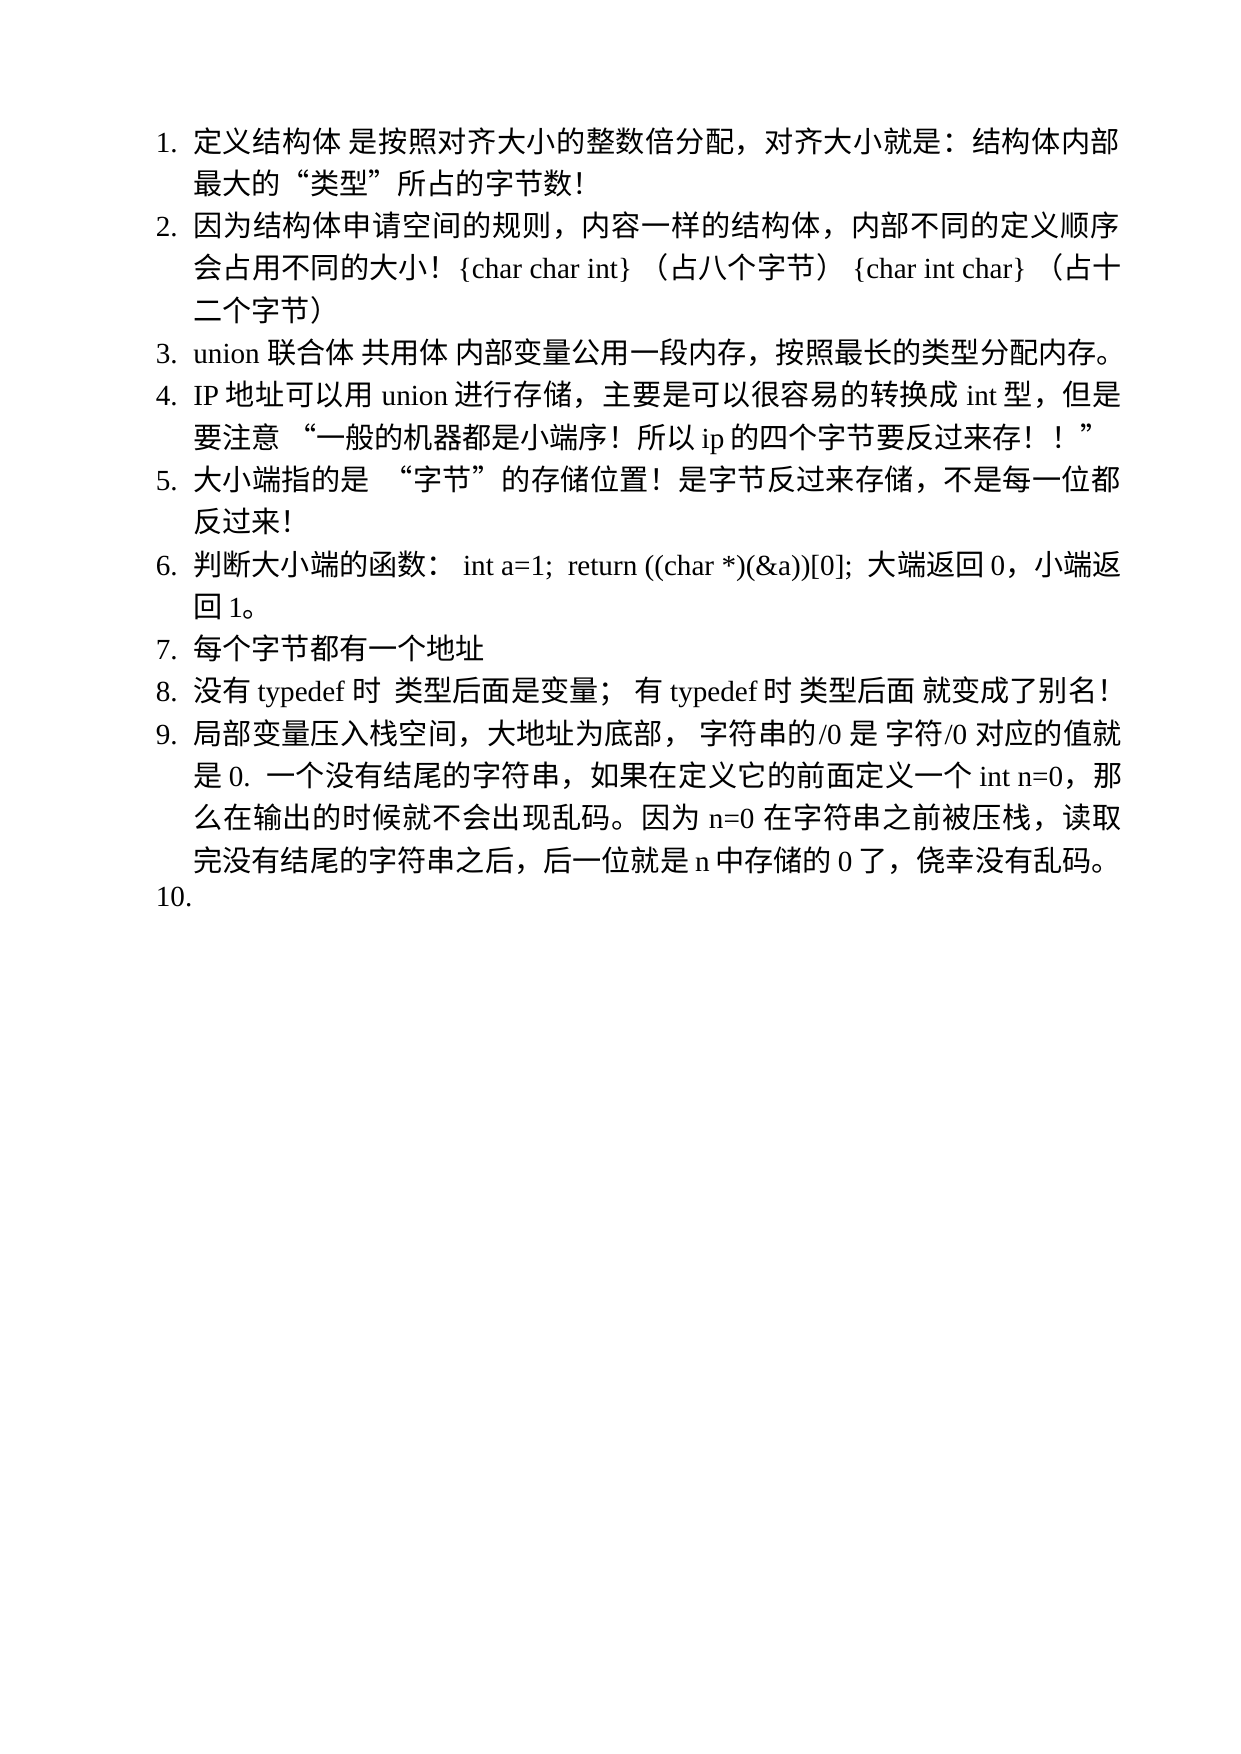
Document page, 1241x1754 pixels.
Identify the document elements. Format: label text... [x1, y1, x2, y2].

list 没有typedef 时 类型后面是变量； 有 typedef时 类型后面 就变成了别名！ [156, 668, 1122, 710]
list 大小端指的是 “字节”的存储位置！是字节反过来存储，不是每一位都反过来！ [156, 456, 1122, 541]
list 因为结构体申请空间的规则，内容一样的结构体，内部不同的定义顺序会占用不同的大小！{char char int} （占八个字节） {char int char} （占十二个字节） [156, 203, 1122, 329]
list 判断大小端的函数： int a=1; return ((char *)(&a))[0]; 大端返回0，小端返回1。 [156, 541, 1122, 626]
list union 联合体 共用体 内部变量公用一段内存，按照最长的类型分配内存。 [156, 329, 1122, 372]
list IP地址可以用 union进行存储，主要是可以很容易的转换成int型，但是要注意 “一般的机器都是小端序！所以ip的四个字节要反过来存！！” [156, 372, 1122, 456]
list 每个字节都有一个地址 [156, 626, 1122, 668]
list 局部变量压入栈空间，大地址为底部， 字符串的/0 是 字符/0 对应的值就是0. 一个没有结尾的字符串，如果在定义它的前面定义一个int n=0，那么在输出的时候就不会出现乱码。因为n=0 在字符串之前被压栈，读取完没有结尾的字符串之后，后一位就是n中存储的0了，侥幸没有乱码。 [156, 710, 1122, 879]
list 定义结构体 是按照对齐大小的整数倍分配，对齐大小就是：结构体内部最大的“类型”所占的字节数！ [156, 118, 1122, 203]
